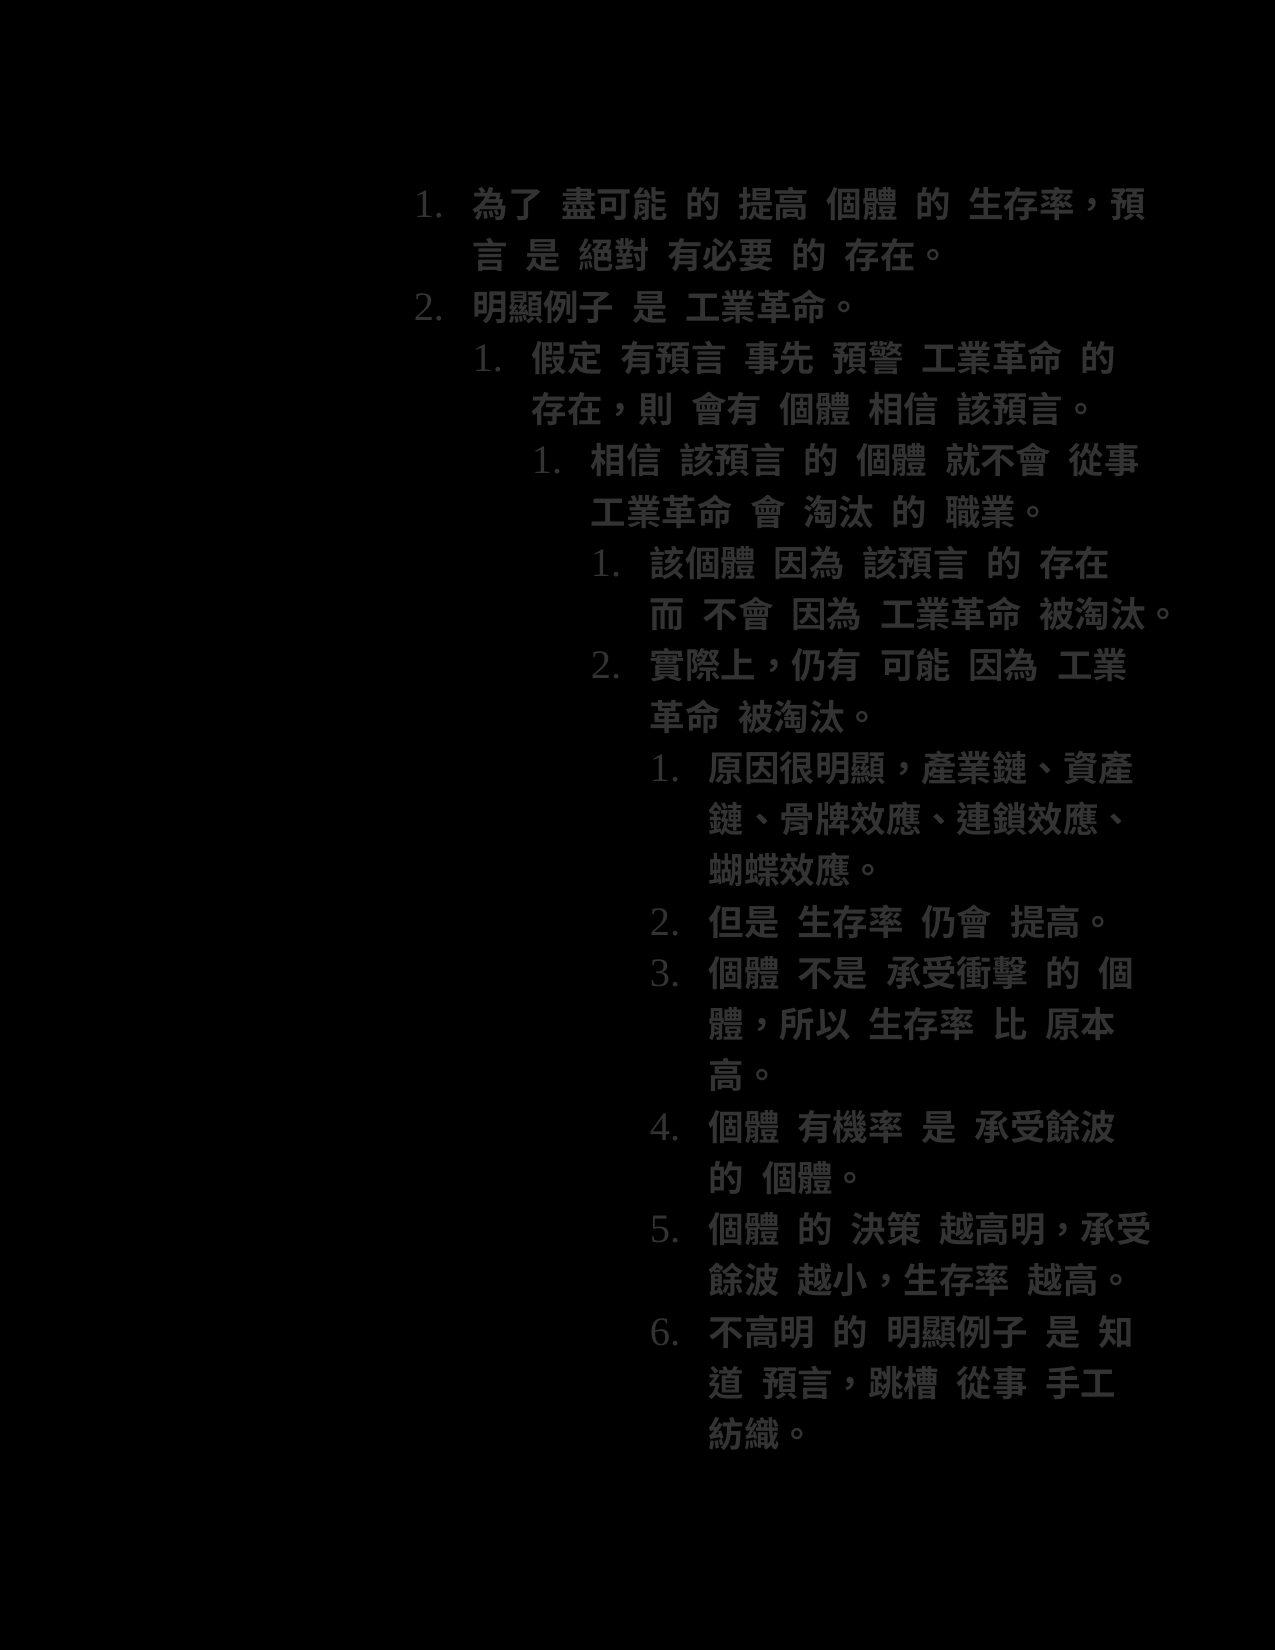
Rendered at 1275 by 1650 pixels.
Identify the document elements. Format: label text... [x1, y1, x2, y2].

list 不高明 的 明顯例子 是 知道 預言，跳槽 從事 手工 紡織。 [649, 1304, 1157, 1458]
list 為了 盡可能 的 提高 個體 的 生存率，預言 是 絕對 有必要 的 存在。 [413, 176, 1157, 279]
list 明顯例子 是 工業革命。 [413, 279, 1157, 330]
list 假定 有預言 事先 預警 工業革命 的 存在，則 會有 個體 相信 該預言。 [472, 330, 1157, 433]
list 個體 不是 承受衝擊 的 個體，所以 生存率 比 原本 高。 [649, 945, 1157, 1099]
list 實際上，仍有 可能 因為 工業革命 被淘汰。 [591, 638, 1157, 740]
list 個體 的 決策 越高明，承受餘波 越小，生存率 越高。 [649, 1201, 1157, 1304]
list 相信 該預言 的 個體 就不會 從事 工業革命 會 淘汰 的 職業。 [532, 433, 1157, 535]
list 但是 生存率 仍會 提高。 [649, 894, 1157, 945]
list 該個體 因為 該預言 的 存在 而 不會 因為 工業革命 被淘汰。 [591, 535, 1157, 638]
list 個體 有機率 是 承受餘波 的 個體。 [649, 1099, 1157, 1201]
list 原因很明顯，產業鏈、資產鏈、骨牌效應、連鎖效應、蝴蝶效應。 [649, 740, 1157, 894]
